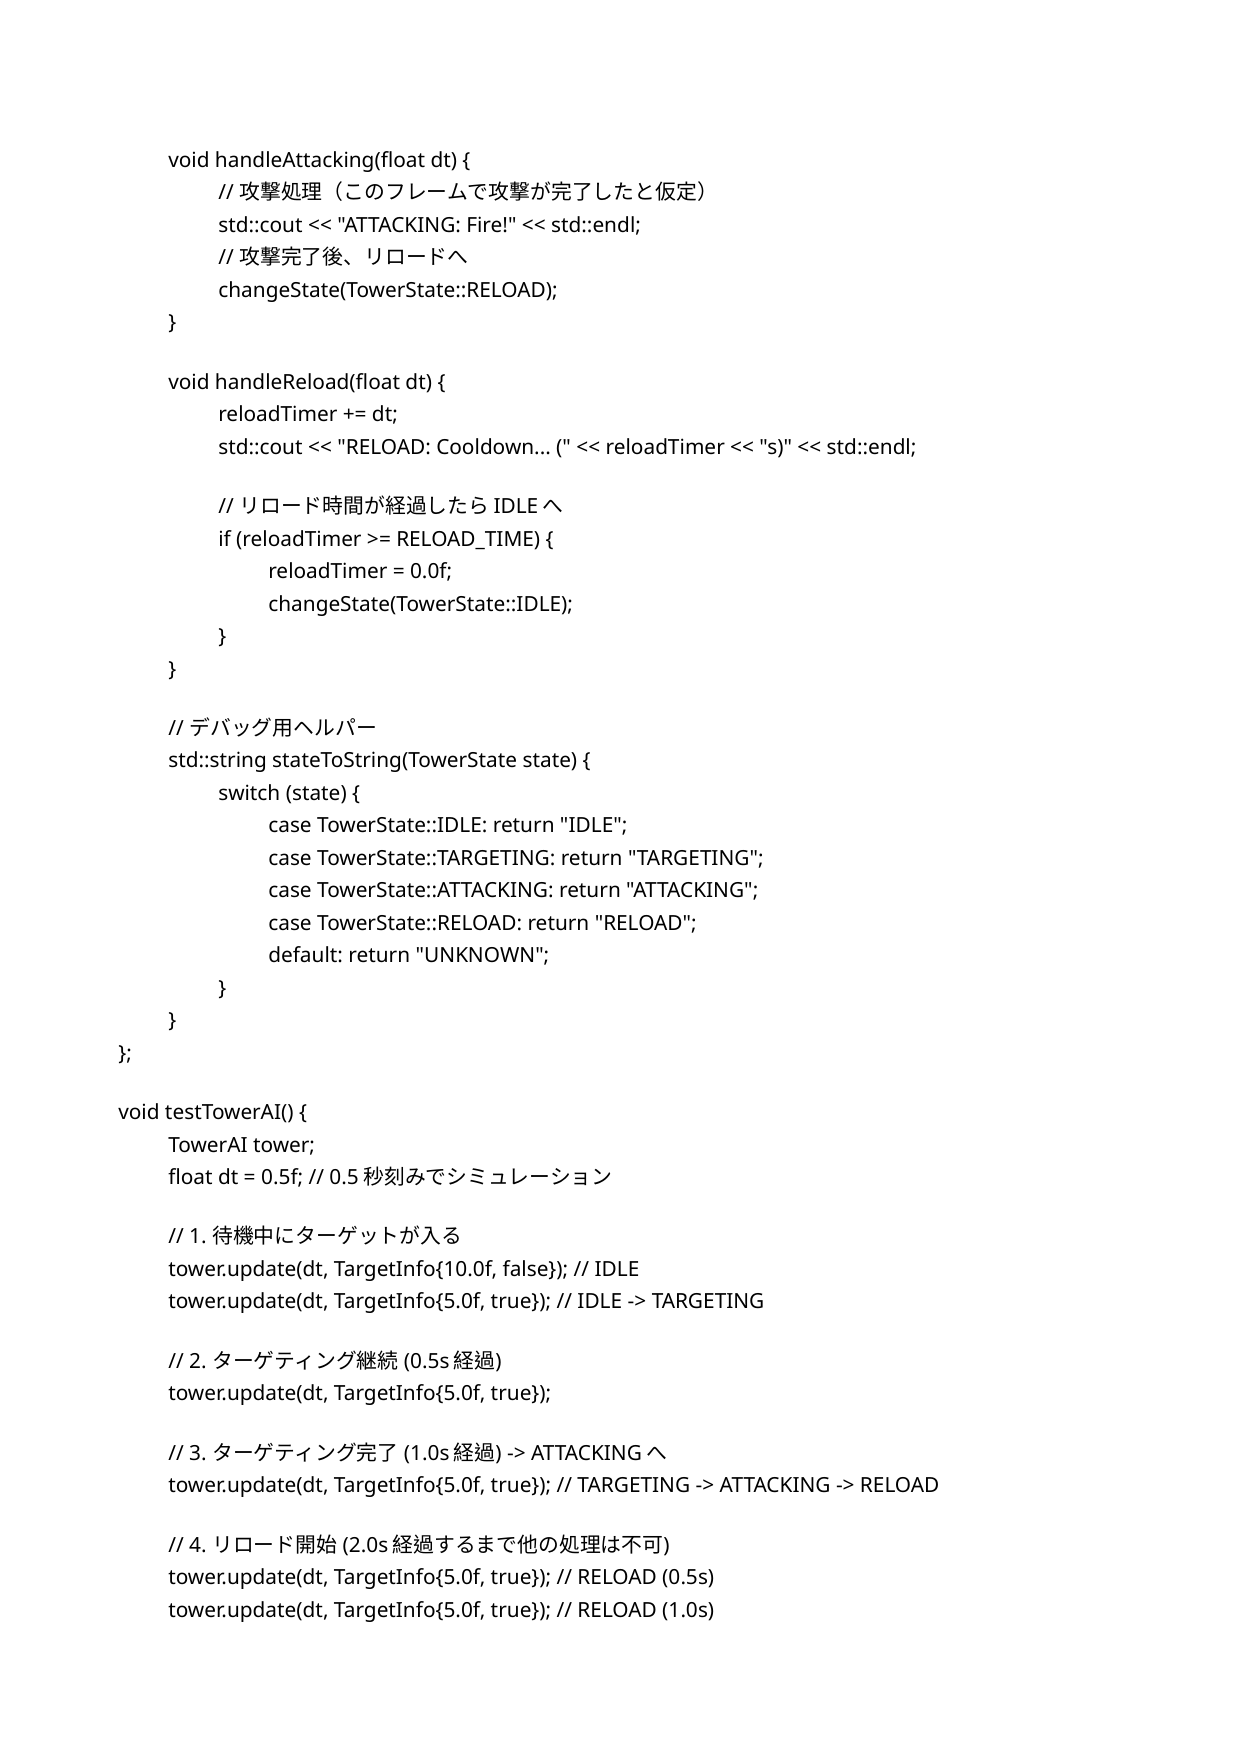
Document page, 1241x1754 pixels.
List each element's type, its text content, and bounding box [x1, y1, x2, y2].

text if (reloadTimer >= RELOAD_TIME) { [118, 524, 1122, 552]
text tower.update(dt, TargetInfo{5.0f, true}); // TARGETING -> ATTACKING -> RELOAD [118, 1470, 1122, 1499]
text void handleAttacking(float dt) { [118, 145, 1122, 173]
text tower.update(dt, TargetInfo{5.0f, true}); // RELOAD (1.0s) [118, 1595, 1122, 1623]
text std::cout << "ATTACKING: Fire!" << std::endl; [118, 210, 1122, 238]
text // 攻撃完了後、リロードへ [118, 242, 1122, 271]
text std::cout << "RELOAD: Cooldown... (" << reloadTimer << "s)" << std::endl; [118, 432, 1122, 460]
text std::string stateToString(TowerState state) { [118, 746, 1122, 774]
text float dt = 0.5f; // 0.5秒刻みでシミュレーション [118, 1162, 1122, 1191]
text case TowerState::TARGETING: return "TARGETING"; [118, 843, 1122, 872]
text } [118, 654, 1122, 682]
text void handleReload(float dt) { [118, 367, 1122, 395]
text // デバッグ用ヘルパー [118, 713, 1122, 742]
text tower.update(dt, TargetInfo{5.0f, true}); [118, 1378, 1122, 1407]
text // リロード時間が経過したらIDLEへ [118, 491, 1122, 520]
text } [118, 307, 1122, 336]
text // 攻撃処理（このフレームで攻撃が完了したと仮定） [118, 177, 1122, 206]
text void testTowerAI() { [118, 1097, 1122, 1126]
text // 1. 待機中にターゲットが入る [118, 1222, 1122, 1250]
text reloadTimer += dt; [118, 399, 1122, 428]
text } [118, 973, 1122, 1002]
text case TowerState::IDLE: return "IDLE"; [118, 811, 1122, 839]
text switch (state) { [118, 778, 1122, 807]
text tower.update(dt, TargetInfo{5.0f, true}); // RELOAD (0.5s) [118, 1562, 1122, 1591]
text } [118, 1006, 1122, 1034]
text tower.update(dt, TargetInfo{5.0f, true}); // IDLE -> TARGETING [118, 1287, 1122, 1315]
text reloadTimer = 0.0f; [118, 556, 1122, 585]
text // 4. リロード開始 (2.0s経過するまで他の処理は不可) [118, 1530, 1122, 1558]
text // 2. ターゲティング継続 (0.5s経過) [118, 1346, 1122, 1374]
text case TowerState::ATTACKING: return "ATTACKING"; [118, 876, 1122, 904]
text // 3. ターゲティング完了 (1.0s経過) -> ATTACKINGへ [118, 1438, 1122, 1466]
text changeState(TowerState::RELOAD); [118, 275, 1122, 303]
text changeState(TowerState::IDLE); [118, 589, 1122, 617]
text default: return "UNKNOWN"; [118, 941, 1122, 969]
text TowerAI tower; [118, 1130, 1122, 1158]
text }; [118, 1038, 1122, 1067]
text tower.update(dt, TargetInfo{10.0f, false}); // IDLE [118, 1254, 1122, 1283]
text case TowerState::RELOAD: return "RELOAD"; [118, 908, 1122, 937]
text } [118, 621, 1122, 650]
